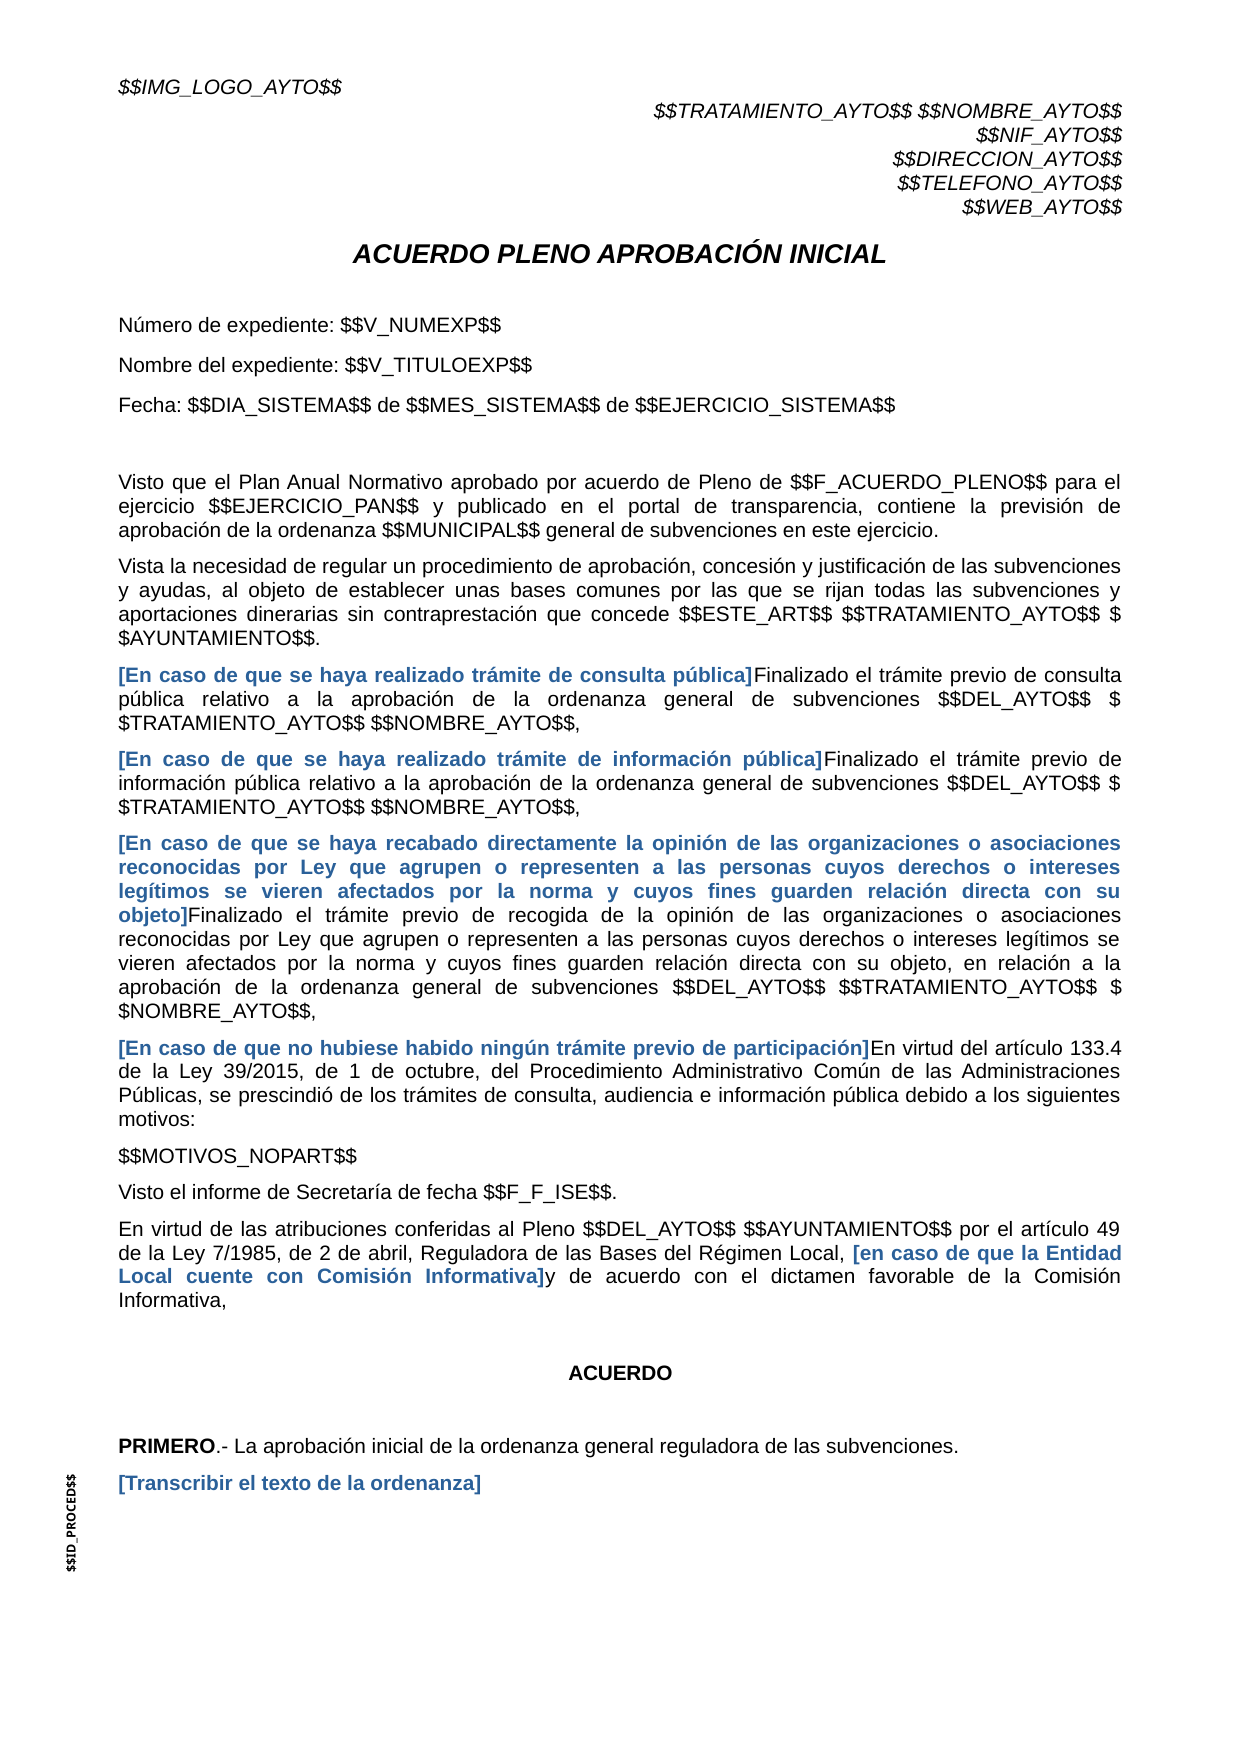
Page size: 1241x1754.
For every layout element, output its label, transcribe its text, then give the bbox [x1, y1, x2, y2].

text [En caso de que se haya realizado trámite de información pública]Finalizado el trámite previo de información pública relativo a la aprobación de la ordenanza general de subvenciones $$DEL_AYTO$$ $$TRATAMIENTO_AYTO$$ $$NOMBRE_AYTO$$, [118, 747, 1122, 819]
text ACUERDO PLENO APROBACIÓN INICIAL [118, 238, 1122, 269]
text Número de expediente: $$V_NUMEXP$$ [118, 313, 1122, 337]
text Visto que el Plan Anual Normativo aprobado por acuerdo de Pleno de $$F_ACUERDO_PLENO$$ para el ejercicio $$EJERCICIO_PAN$$ y publicado en el portal de transparencia, contiene la previsión de aprobación de la ordenanza $$MUNICIPAL$$ general de subvenciones en este ejercicio. [118, 470, 1122, 542]
text Visto el informe de Secretaría de fecha $$F_F_ISE$$. [118, 1180, 1122, 1204]
text [En caso de que no hubiese habido ningún trámite previo de participación]En virtud del artículo 133.4 de la Ley 39/2015, de 1 de octubre, del Procedimiento Administrativo Común de las Administraciones Públicas, se prescindió de los trámites de consulta, audiencia e información pública debido a los siguientes motivos: [118, 1035, 1122, 1131]
text Vista la necesidad de regular un procedimiento de aprobación, concesión y justificación de las subvenciones y ayudas, al objeto de establecer unas bases comunes por las que se rijan todas las subvenciones y aportaciones dinerarias sin contraprestación que concede $$ESTE_ART$$ $$TRATAMIENTO_AYTO$$ $$AYUNTAMIENTO$$. [118, 554, 1122, 650]
text PRIMERO.- La aprobación inicial de la ordenanza general reguladora de las subvenciones. [118, 1434, 1122, 1458]
text [En caso de que se haya realizado trámite de consulta pública]Finalizado el trámite previo de consulta pública relativo a la aprobación de la ordenanza general de subvenciones $$DEL_AYTO$$ $$TRATAMIENTO_AYTO$$ $$NOMBRE_AYTO$$, [118, 662, 1122, 734]
text Fecha: $$DIA_SISTEMA$$ de $$MES_SISTEMA$$ de $$EJERCICIO_SISTEMA$$ [118, 393, 1122, 417]
text Nombre del expediente: $$V_TITULOEXP$$ [118, 353, 1122, 377]
text [Transcribir el texto de la ordenanza] [118, 1471, 1122, 1494]
text [En caso de que se haya recabado directamente la opinión de las organizaciones o asociaciones reconocidas por Ley que agrupen o representen a las personas cuyos derechos o intereses legítimos se vieren afectados por la norma y cuyos fines guarden relación directa con su objeto]Finalizado el trámite previo de recogida de la opinión de las organizaciones o asociaciones reconocidas por Ley que agrupen o representen a las personas cuyos derechos o intereses legítimos se vieren afectados por la norma y cuyos fines guarden relación directa con su objeto, en relación a la aprobación de la ordenanza general de subvenciones $$DEL_AYTO$$ $$TRATAMIENTO_AYTO$$ $$NOMBRE_AYTO$$, [118, 831, 1122, 1023]
text $$MOTIVOS_NOPART$$ [118, 1143, 1122, 1167]
text ACUERDO [118, 1361, 1122, 1385]
text En virtud de las atribuciones conferidas al Pleno $$DEL_AYTO$$ $$AYUNTAMIENTO$$ por el artículo 49 de la Ley 7/1985, de 2 de abril, Reguladora de las Bases del Régimen Local, [en caso de que la Entidad Local cuente con Comisión Informativa]y de acuerdo con el dictamen favorable de la Comisión Informativa, [118, 1216, 1122, 1312]
